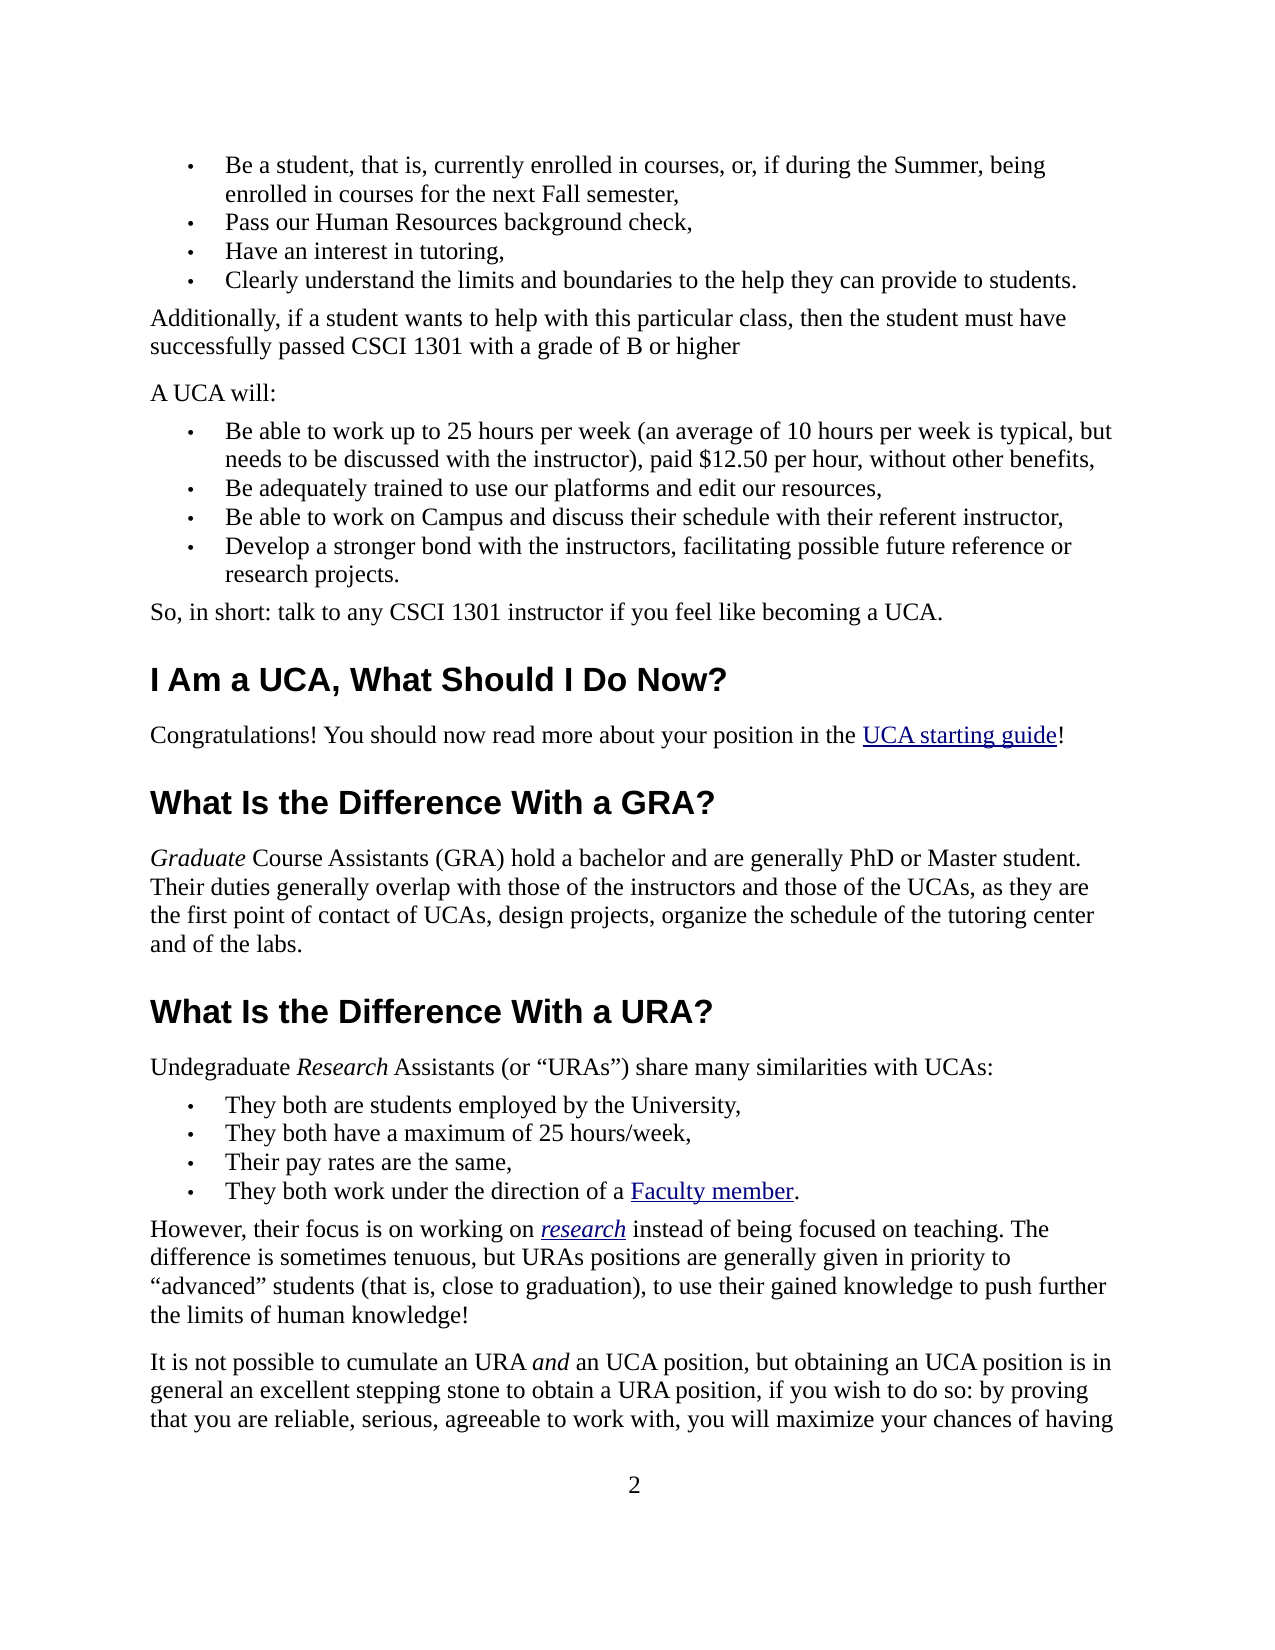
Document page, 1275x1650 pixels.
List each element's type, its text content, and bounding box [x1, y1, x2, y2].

list Be able to work on Campus and discuss their schedule with their referent instructor, [187, 502, 1125, 531]
list Their pay rates are the same, [187, 1147, 1125, 1176]
text Undegraduate Research Assistants (or “URAs”) share many similarities with UCAs: [150, 1052, 1125, 1081]
list They both have a maximum of 25 hours/week, [187, 1118, 1125, 1147]
list Develop a stronger bond with the instructors, facilitating possible future reference or research projects. [187, 531, 1125, 588]
text Congratulations! You should now read more about your position in the UCA starting guide! [150, 720, 1125, 749]
subtitle I Am a UCA, What Should I Do Now? [150, 660, 1125, 699]
text A UCA will: [150, 378, 1125, 407]
list Clearly understand the limits and boundaries to the help they can provide to students. [187, 265, 1125, 294]
list They both are students employed by the University, [187, 1090, 1125, 1118]
list Be able to work up to 25 hours per week (an average of 10 hours per week is typical, but needs to be discussed with the instructor), paid $12.50 per hour, without other benefits, [187, 416, 1125, 473]
list They both work under the direction of a Faculty member. [187, 1176, 1125, 1205]
text So, in short: talk to any CSCI 1301 instructor if you feel like becoming a UCA. [150, 597, 1125, 626]
list Be adequately trained to use our platforms and edit our resources, [187, 473, 1125, 502]
subtitle What Is the Difference With a URA? [150, 992, 1125, 1031]
text However, their focus is on working on research instead of being focused on teaching. The difference is sometimes tenuous, but URAs positions are generally given in priority to “advanced” students (that is, close to graduation), to use their gained knowledge to push further the limits of human knowledge! [150, 1214, 1125, 1329]
list Be a student, that is, currently enrolled in courses, or, if during the Summer, being enrolled in courses for the next Fall semester, [187, 150, 1125, 207]
list Pass our Human Resources background check, [187, 207, 1125, 236]
subtitle What Is the Difference With a GRA? [150, 783, 1125, 821]
text Additionally, if a student wants to help with this particular class, then the student must have successfully passed CSCI 1301 with a grade of B or higher [150, 303, 1125, 360]
text It is not possible to cumulate an URA and an UCA position, but obtaining an UCA position is in general an excellent stepping stone to obtain a URA position, if you wish to do so: by proving that you are reliable, serious, agreeable to work with, you will maximize your chances of having [150, 1347, 1125, 1433]
text Graduate Course Assistants (GRA) hold a bachelor and are generally PhD or Master student. Their duties generally overlap with those of the instructors and those of the UCAs, as they are the first point of contact of UCAs, design projects, organize the schedule of the tutoring center and of the labs. [150, 843, 1125, 958]
list Have an interest in tutoring, [187, 236, 1125, 265]
